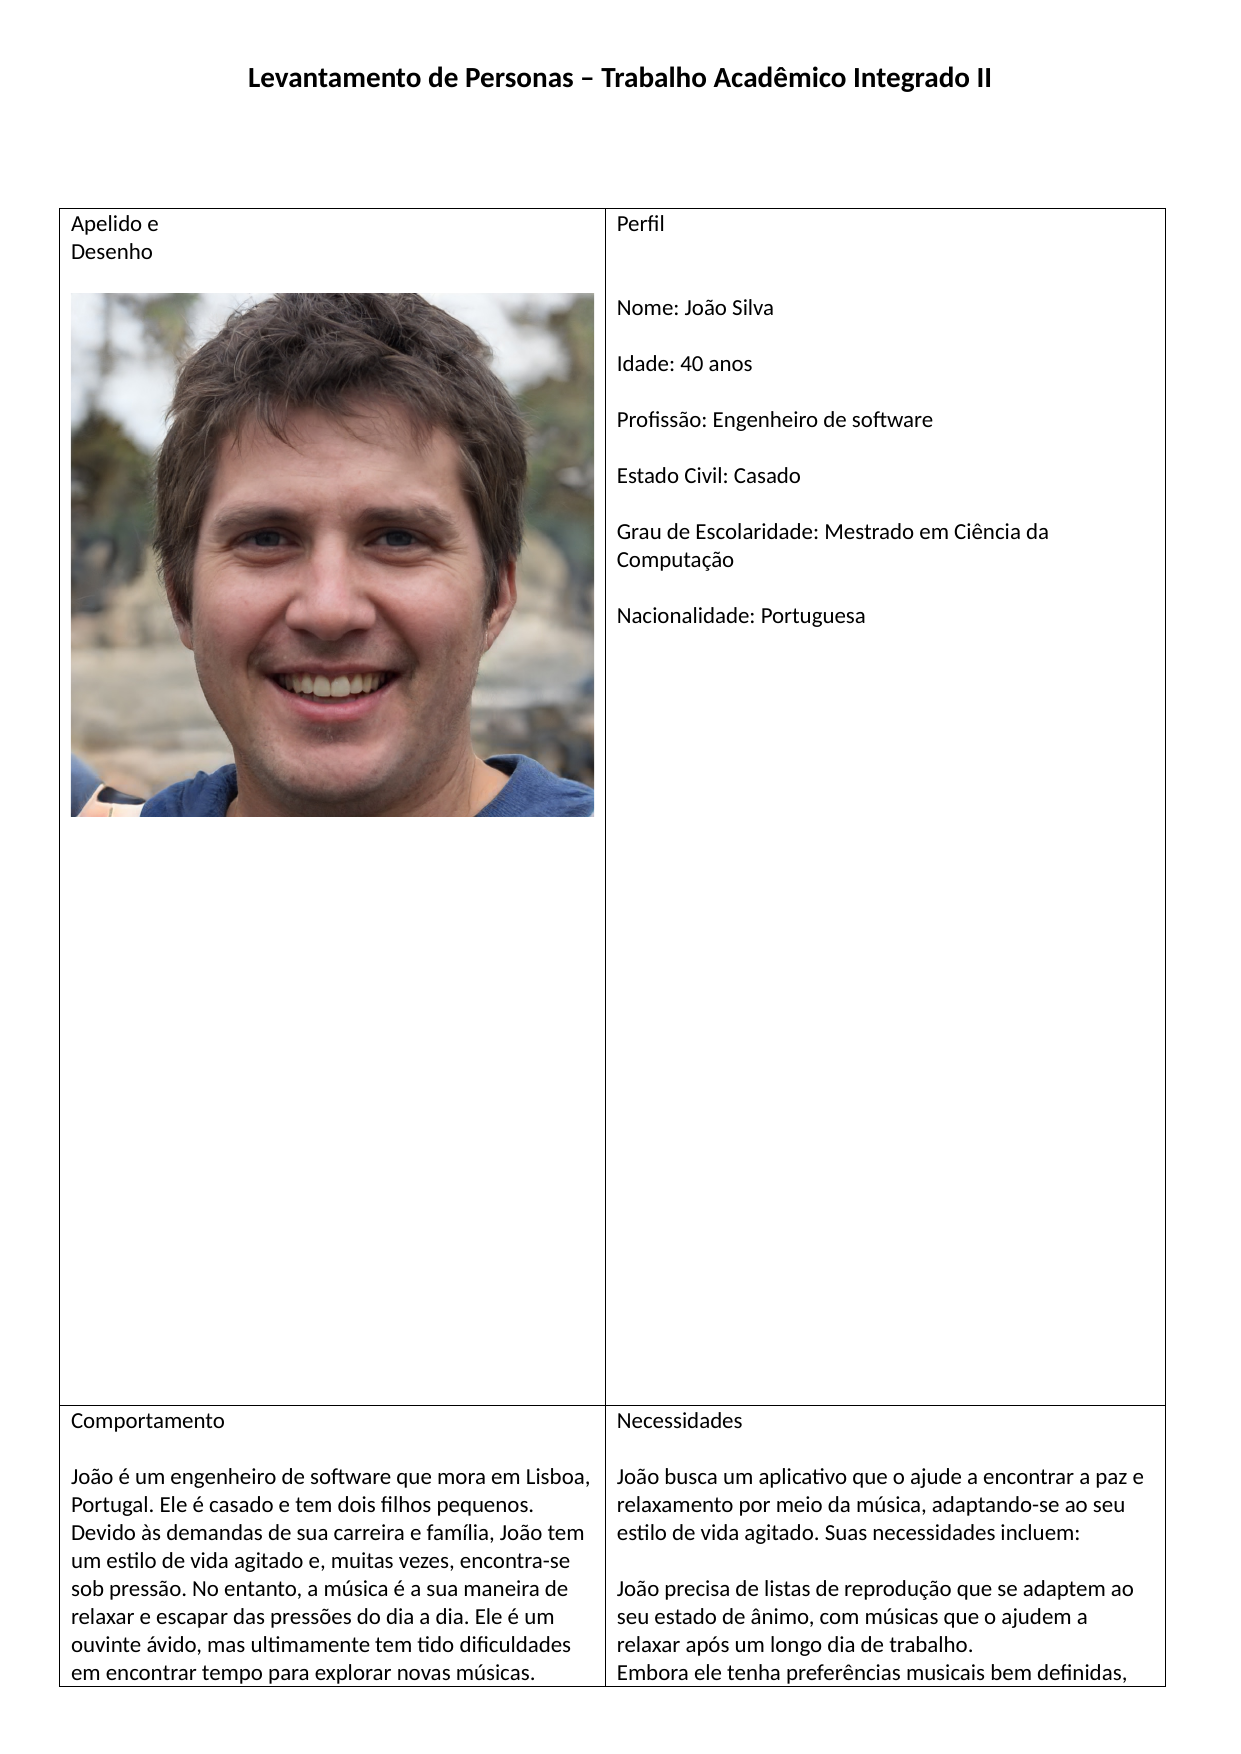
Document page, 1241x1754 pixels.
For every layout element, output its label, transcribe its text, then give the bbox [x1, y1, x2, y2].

table_header Perfil Nome: João Silva Idade: 40 anos Profissão: Engenheiro de software Estado Civil: Casado Grau de Escolaridade: Mestrado em Ciência da Computação Nacionalidade: Portuguesa [606, 209, 1165, 1405]
text Levantamento de Personas – Trabalho Acadêmico Integrado II [59, 59, 1181, 95]
table_cell Comportamento João é um engenheiro de software que mora em Lisboa, Portugal. Ele é casado e tem dois filhos pequenos. Devido às demandas de sua carreira e família, João tem um estilo de vida agitado e, muitas vezes, encontra-se sob pressão. No entanto, a música é a sua maneira de relaxar e escapar das pressões do dia a dia. Ele é um ouvinte ávido, mas ultimamente tem tido dificuldades em encontrar tempo para explorar novas músicas. [60, 1406, 605, 1686]
table_header Apelido e Desenho [60, 209, 605, 1405]
picture [70, 293, 595, 817]
table_cell Necessidades João busca um aplicativo que o ajude a encontrar a paz e relaxamento por meio da música, adaptando-se ao seu estilo de vida agitado. Suas necessidades incluem: João precisa de listas de reprodução que se adaptem ao seu estado de ânimo, com músicas que o ajudem a relaxar após um longo dia de trabalho. Embora ele tenha preferências musicais bem definidas, [606, 1406, 1165, 1686]
